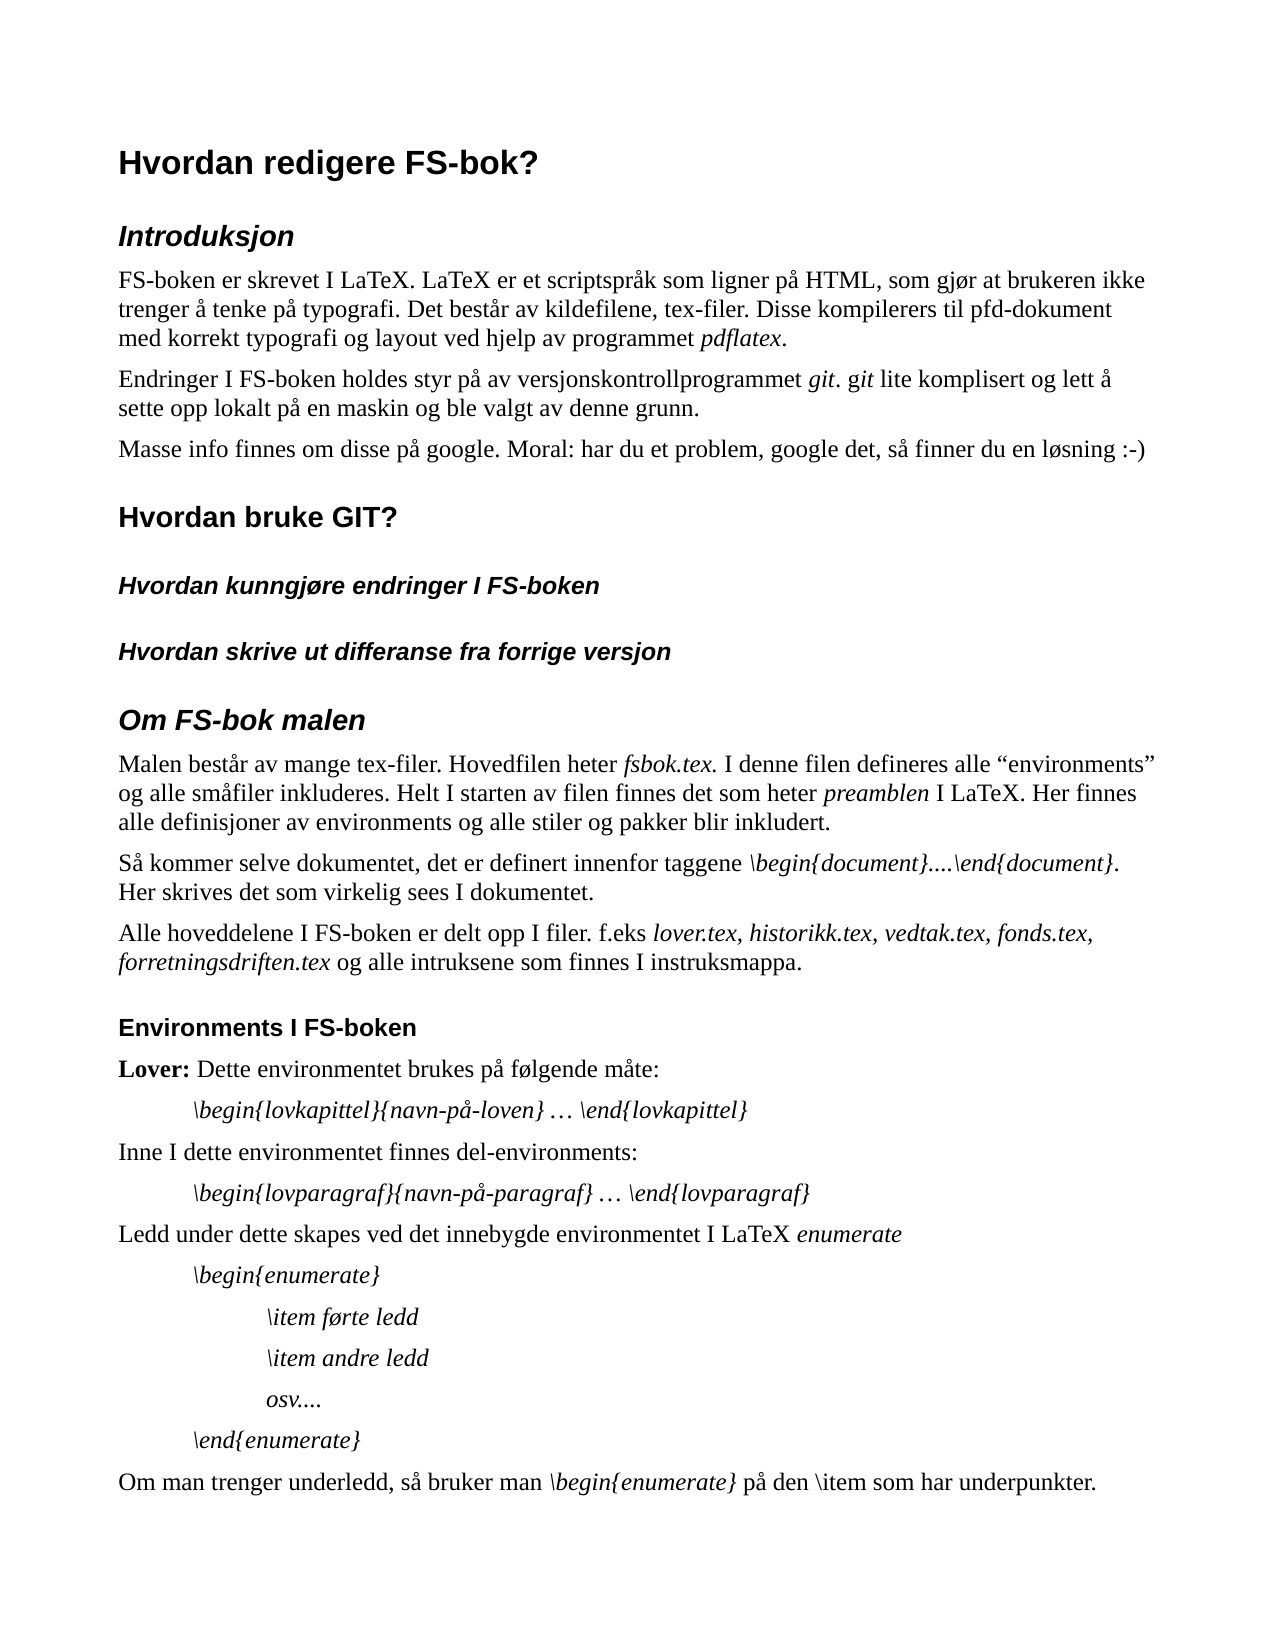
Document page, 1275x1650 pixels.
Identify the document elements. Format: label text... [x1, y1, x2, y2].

text Malen består av mange tex-filer. Hovedfilen heter fsbok.tex. I denne filen defineres alle “environments” og alle småfiler inkluderes. Helt I starten av filen finnes det som heter preamblen I LaTeX. Her finnes alle definisjoner av environments og alle stiler og pakker blir inkludert. [118, 749, 1157, 836]
text Inne I dette environmentet finnes del-environments: [118, 1137, 1157, 1166]
subtitle Hvordan bruke GIT? [118, 500, 1157, 534]
text osv.... [118, 1384, 1157, 1413]
text \item førte ledd [118, 1302, 1157, 1331]
text \begin{enumerate} [118, 1261, 1157, 1289]
subtitle Hvordan kunngjøre endringer I FS-boken [118, 571, 1157, 600]
text Alle hoveddelene I FS-boken er delt opp I filer. f.eks lover.tex, historikk.tex, vedtak.tex, fonds.tex, forretningsdriften.tex og alle intruksene som finnes I instruksmappa. [118, 918, 1157, 976]
text Så kommer selve dokumentet, det er definert innenfor taggene \begin{document}....\end{document}. Her skrives det som virkelig sees I dokumentet. [118, 848, 1157, 906]
text \begin{lovkapittel}{navn-på-loven} … \end{lovkapittel} [118, 1096, 1157, 1124]
text FS-boken er skrevet I LaTeX. LaTeX er et scriptspråk som ligner på HTML, som gjør at brukeren ikke trenger å tenke på typografi. Det består av kildefilene, tex-filer. Disse kompilerers til pfd-dokument med korrekt typografi og layout ved hjelp av programmet pdflatex. [118, 265, 1157, 352]
subtitle Hvordan redigere FS-bok? [118, 143, 1157, 182]
text \end{enumerate} [118, 1426, 1157, 1454]
text Om man trenger underledd, så bruker man \begin{enumerate} på den \item som har underpunkter. [118, 1467, 1157, 1496]
subtitle Introduksjon [118, 219, 1157, 253]
subtitle Environments I FS-boken [118, 1013, 1157, 1042]
subtitle Om FS-bok malen [118, 703, 1157, 737]
subtitle Hvordan skrive ut differanse fra forrige versjon [118, 637, 1157, 666]
text Masse info finnes om disse på google. Moral: har du et problem, google det, så finner du en løsning :-) [118, 434, 1157, 463]
text Endringer I FS-boken holdes styr på av versjonskontrollprogrammet git. git lite komplisert og lett å sette opp lokalt på en maskin og ble valgt av denne grunn. [118, 364, 1157, 422]
text \item andre ledd [118, 1343, 1157, 1372]
text \begin{lovparagraf}{navn-på-paragraf} … \end{lovparagraf} [118, 1178, 1157, 1207]
text Lover: Dette environmentet brukes på følgende måte: [118, 1054, 1157, 1083]
text Ledd under dette skapes ved det innebygde environmentet I LaTeX enumerate [118, 1219, 1157, 1248]
